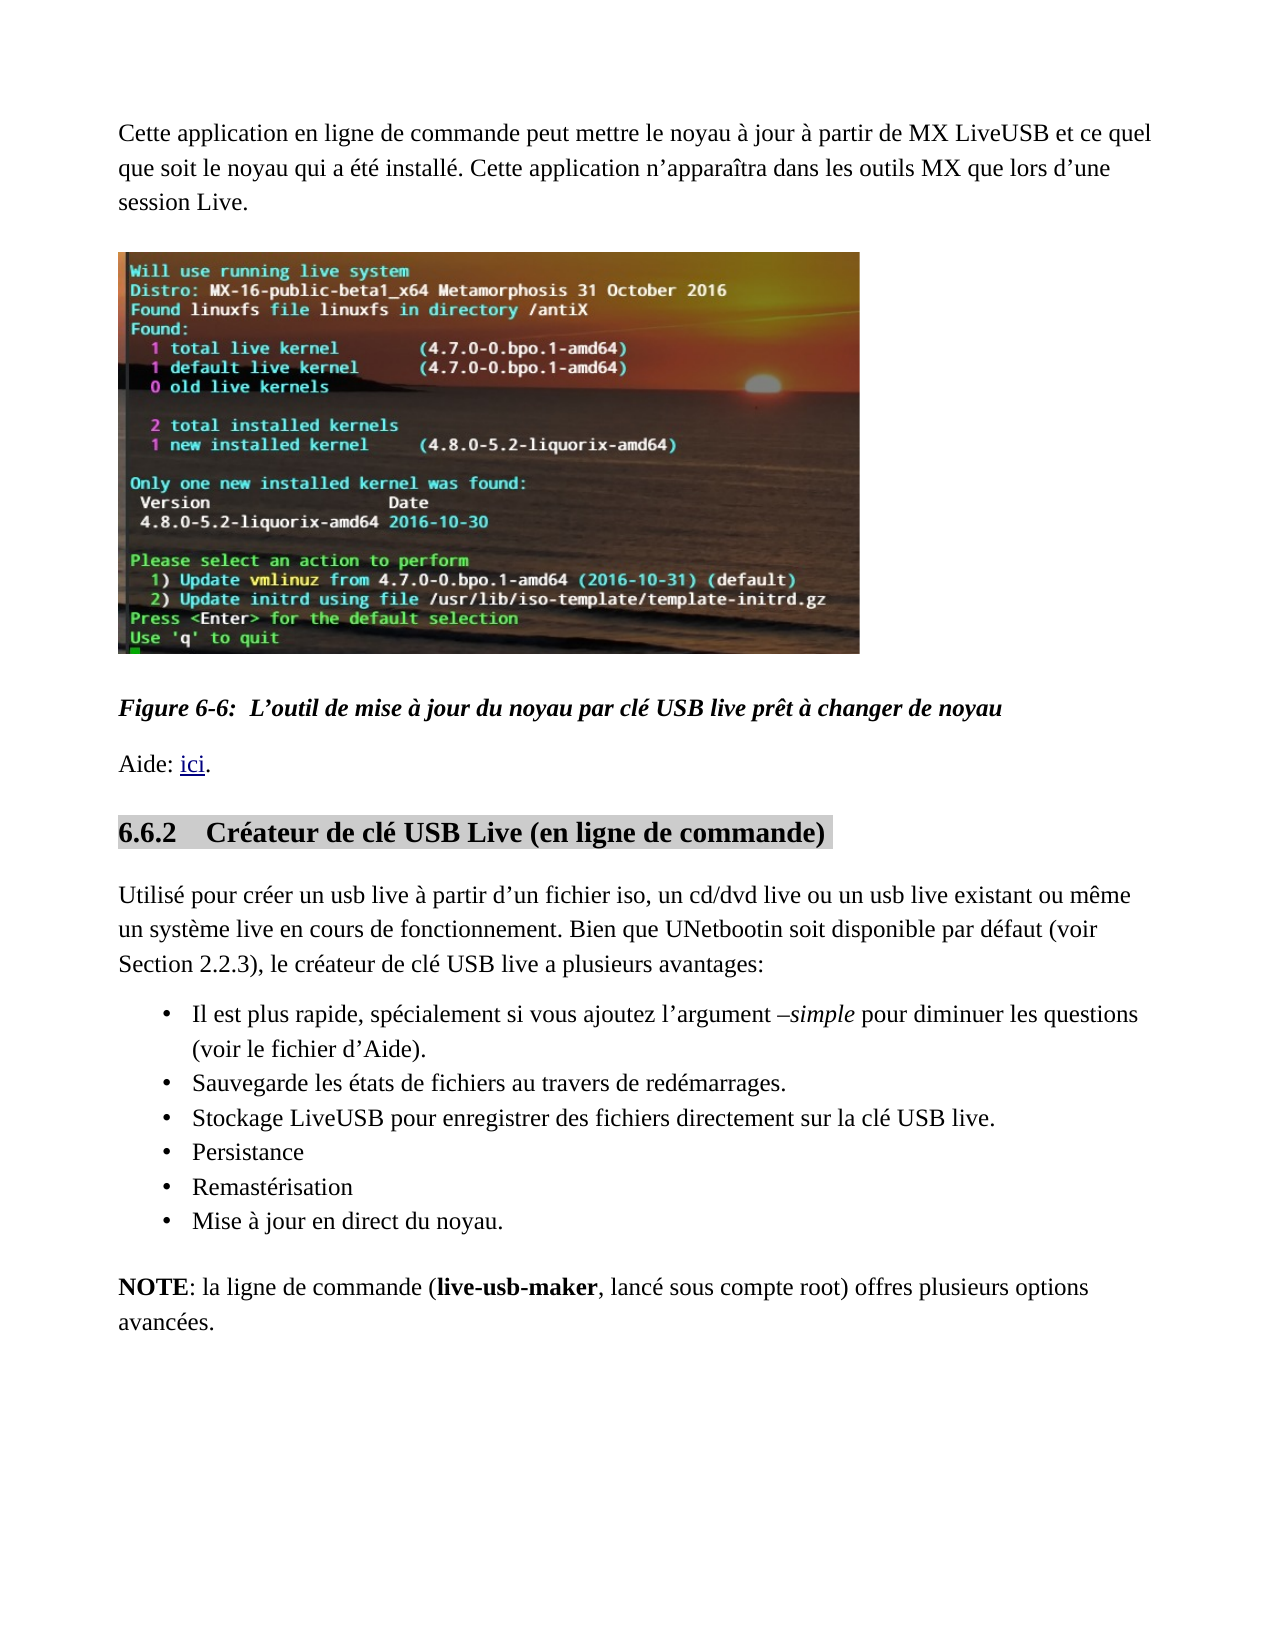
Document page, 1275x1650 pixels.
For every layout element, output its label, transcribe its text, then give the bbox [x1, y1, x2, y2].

subtitle 6.6.2 Créateur de clé USB Live (en ligne de commande) [833, 815, 1157, 849]
text Aide: ici. [118, 749, 1157, 778]
list Il est plus rapide, spécialement si vous ajoutez l’argument –simple pour diminuer les questions (voir le fichier d’Aide). [162, 999, 1157, 1062]
text Cette application en ligne de commande peut mettre le noyau à jour à partir de MX LiveUSB et ce quel que soit le noyau qui a été installé. Cette application n’apparaîtra dans les outils MX que lors d’une session Live. [118, 118, 1157, 216]
list Stockage LiveUSB pour enregistrer des fichiers directement sur la clé USB live. [162, 1103, 1157, 1131]
list Remastérisation [162, 1172, 1157, 1200]
picture [118, 252, 860, 654]
text NOTE: la ligne de commande (live-usb-maker, lancé sous compte root) offres plusieurs options avancées. [118, 1272, 1157, 1335]
text Figure 6-6: L’outil de mise à jour du noyau par clé USB live prêt à changer de noyau [118, 693, 1157, 721]
list Mise à jour en direct du noyau. [162, 1206, 1157, 1235]
text Utilisé pour créer un usb live à partir d’un fichier iso, un cd/dvd live ou un usb live existant ou même un système live en cours de fonctionnement. Bien que UNetbootin soit disponible par défaut (voir Section 2.2.3), le créateur de clé USB live a plusieurs avantages: [118, 880, 1157, 978]
list Persistance [162, 1137, 1157, 1166]
list Sauvegarde les états de fichiers au travers de redémarrages. [162, 1068, 1157, 1097]
